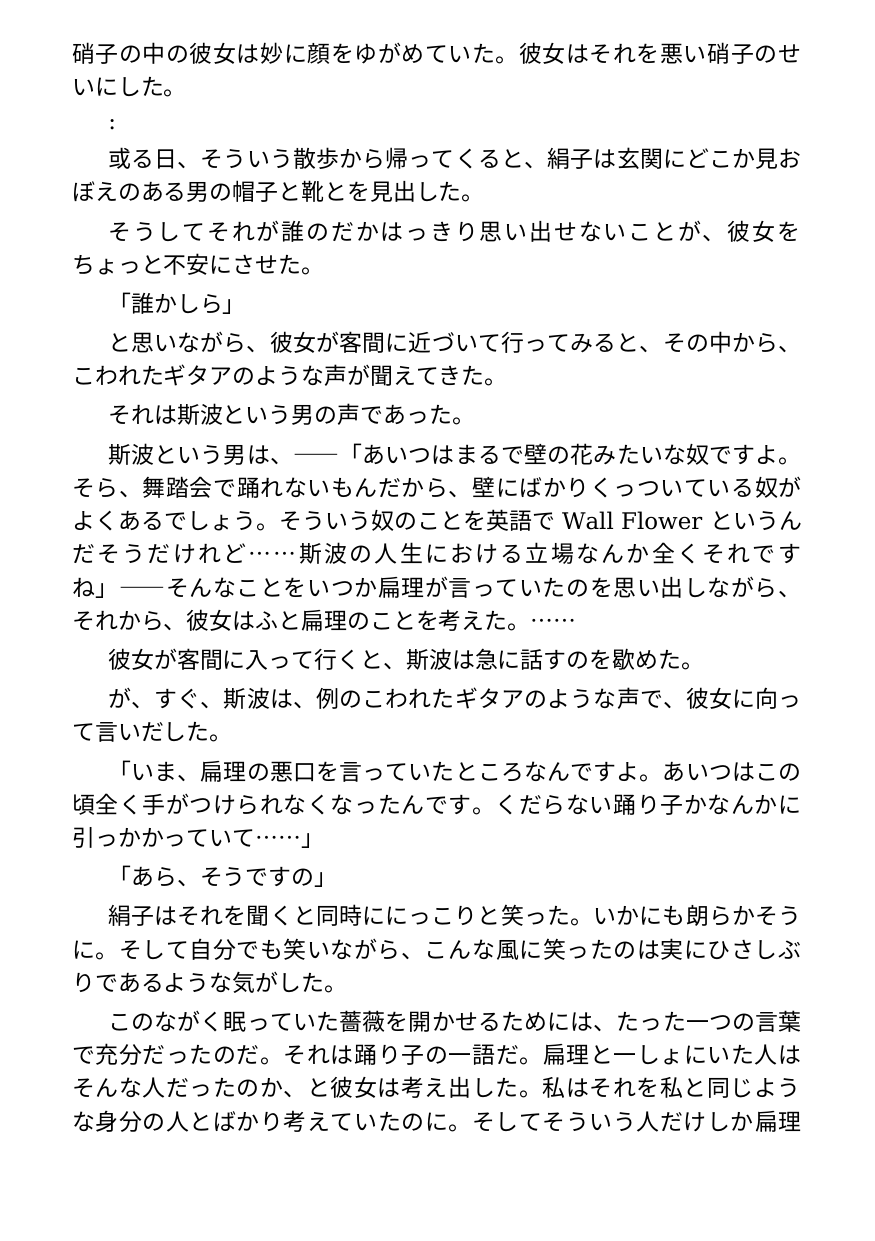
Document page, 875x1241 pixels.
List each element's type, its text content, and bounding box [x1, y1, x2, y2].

text このながく眠っていた薔薇を開かせるためには、たった一つの言葉で充分だったのだ。それは踊り子の一語だ。扁理と一しょにいた人はそんな人だったのか、と彼女は考え出した。私はそれを私と同じような身分の人とばかり考えていたのに。そしてそういう人だけしか扁理 [72, 1004, 802, 1137]
text と思いながら、彼女が客間に近づいて行ってみると、その中から、こわれたギタアのような声が聞えてきた。 [72, 325, 802, 391]
text そうしてそれが誰のだかはっきり思い出せないことが、彼女をちょっと不安にさせた。 [72, 213, 802, 280]
text が、すぐ、斯波は、例のこわれたギタアのような声で、彼女に向って言いだした。 [72, 681, 802, 747]
text 彼女が客間に入って行くと、斯波は急に話すのを歇めた。 [72, 642, 802, 675]
text 絹子はそれを聞くと同時ににっこりと笑った。いかにも朗らかそうに。そして自分でも笑いながら、こんな風に笑ったのは実にひさしぶりであるような気がした。 [72, 898, 802, 998]
text 「あら、そうですの」 [72, 859, 802, 892]
text 硝子の中の彼女は妙に顔をゆがめていた。彼女はそれを悪い硝子のせいにした。 [72, 36, 802, 102]
text : [72, 108, 802, 135]
text 「いま、扁理の悪口を言っていたところなんですよ。あいつはこの頃全く手がつけられなくなったんです。くだらない踊り子かなんかに引っかかっていて……」 [72, 753, 802, 853]
text 「誰かしら」 [72, 286, 802, 319]
text 或る日、そういう散歩から帰ってくると、絹子は玄関にどこか見おぼえのある男の帽子と靴とを見出した。 [72, 141, 802, 207]
text それは斯波という男の声であった。 [72, 397, 802, 431]
text 斯波という男は、――「あいつはまるで壁の花みたいな奴ですよ。そら、舞踏会で踊れないもんだから、壁にばかりくっついている奴がよくあるでしょう。そういう奴のことを英語で Wall Flower というんだそうだけれど……斯波の人生における立場なんか全くそれですね」――そんなことをいつか扁理が言っていたのを思い出しながら、それから、彼女はふと扁理のことを考えた。…… [72, 437, 802, 636]
